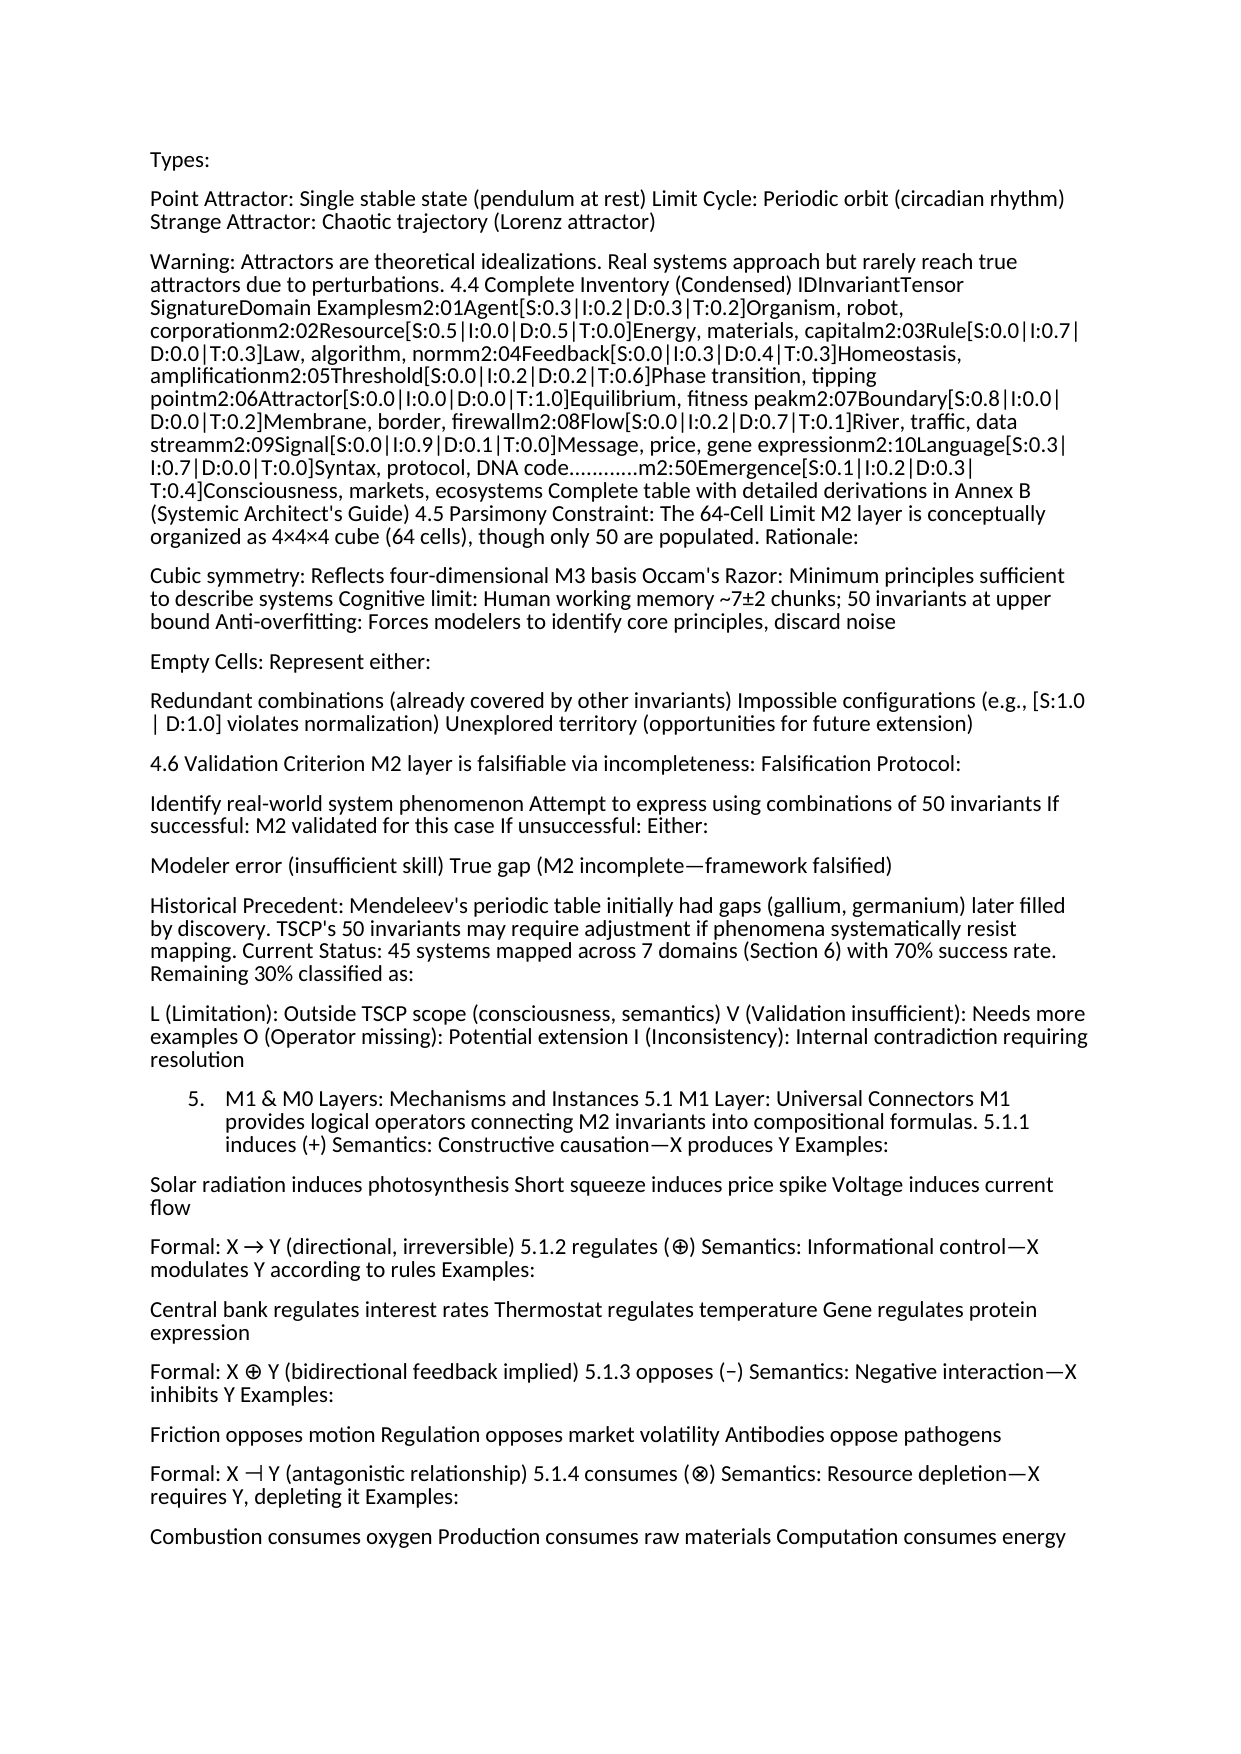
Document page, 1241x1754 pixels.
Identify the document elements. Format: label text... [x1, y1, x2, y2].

text Modeler error (insufficient skill) True gap (M2 incomplete—framework falsified) [150, 856, 1090, 879]
text Types: [150, 150, 1090, 173]
text 4.6 Validation Criterion M2 layer is falsifiable via incompleteness: Falsification Protocol: [150, 754, 1090, 777]
text Central bank regulates interest rates Thermostat regulates temperature Gene regulates protein expression [150, 1300, 1090, 1346]
text Formal: X → Y (directional, irreversible) 5.1.2 regulates (⊕) Semantics: Informational control—X modulates Y according to rules Examples: [150, 1237, 1090, 1283]
text Friction opposes motion Regulation opposes market volatility Antibodies oppose pathogens [150, 1425, 1090, 1448]
text Combustion consumes oxygen Production consumes raw materials Computation consumes energy [150, 1527, 1090, 1550]
text Historical Precedent: Mendeleev's periodic table initially had gaps (gallium, germanium) later filled by discovery. TSCP's 50 invariants may require adjustment if phenomena systematically resist mapping. Current Status: 45 systems mapped across 7 domains (Section 6) with 70% success rate. Remaining 30% classified as: [150, 896, 1090, 987]
text Formal: X ⊣ Y (antagonistic relationship) 5.1.4 consumes (⊗) Semantics: Resource depletion—X requires Y, depleting it Examples: [150, 1464, 1090, 1510]
text Formal: X ⊕ Y (bidirectional feedback implied) 5.1.3 opposes (−) Semantics: Negative interaction—X inhibits Y Examples: [150, 1362, 1090, 1408]
text Point Attractor: Single stable state (pendulum at rest) Limit Cycle: Periodic orbit (circadian rhythm) Strange Attractor: Chaotic trajectory (Lorenz attractor) [150, 189, 1090, 235]
text Warning: Attractors are theoretical idealizations. Real systems approach but rarely reach true attractors due to perturbations. 4.4 Complete Inventory (Condensed) IDInvariantTensor SignatureDomain Examplesm2:01Agent[S:0.3|I:0.2|D:0.3|T:0.2]Organism, robot, corporationm2:02Resource[S:0.5|I:0.0|D:0.5|T:0.0]Energy, materials, capitalm2:03Rule[S:0.0|I:0.7|D:0.0|T:0.3]Law, algorithm, normm2:04Feedback[S:0.0|I:0.3|D:0.4|T:0.3]Homeostasis, amplificationm2:05Threshold[S:0.0|I:0.2|D:0.2|T:0.6]Phase transition, tipping pointm2:06Attractor[S:0.0|I:0.0|D:0.0|T:1.0]Equilibrium, fitness peakm2:07Boundary[S:0.8|I:0.0|D:0.0|T:0.2]Membrane, border, firewallm2:08Flow[S:0.0|I:0.2|D:0.7|T:0.1]River, traffic, data streamm2:09Signal[S:0.0|I:0.9|D:0.1|T:0.0]Message, price, gene expressionm2:10Language[S:0.3|I:0.7|D:0.0|T:0.0]Syntax, protocol, DNA code............m2:50Emergence[S:0.1|I:0.2|D:0.3|T:0.4]Consciousness, markets, ecosystems Complete table with detailed derivations in Annex B (Systemic Architect's Guide) 4.5 Parsimony Constraint: The 64-Cell Limit M2 layer is conceptually organized as 4×4×4 cube (64 cells), though only 50 are populated. Rationale: [150, 252, 1090, 550]
text Solar radiation induces photosynthesis Short squeeze induces price spike Voltage induces current flow [150, 1175, 1090, 1221]
text Identify real-world system phenomenon Attempt to express using combinations of 50 invariants If successful: M2 validated for this case If unsuccessful: Either: [150, 794, 1090, 839]
list M1 & M0 Layers: Mechanisms and Instances 5.1 M1 Layer: Universal Connectors M1 provides logical operators connecting M2 invariants into compositional formulas. 5.1.1 induces (+) Semantics: Constructive causation—X produces Y Examples: [187, 1089, 1090, 1158]
text Empty Cells: Represent either: [150, 652, 1090, 675]
text Cubic symmetry: Reflects four-dimensional M3 basis Occam's Razor: Minimum principles sufficient to describe systems Cognitive limit: Human working memory ~7±2 chunks; 50 invariants at upper bound Anti-overfitting: Forces modelers to identify core principles, discard noise [150, 567, 1090, 635]
text Redundant combinations (already covered by other invariants) Impossible configurations (e.g., [S:1.0 | D:1.0] violates normalization) Unexplored territory (opportunities for future extension) [150, 692, 1090, 737]
text L (Limitation): Outside TSCP scope (consciousness, semantics) V (Validation insufficient): Needs more examples O (Operator missing): Potential extension I (Inconsistency): Internal contradiction requiring resolution [150, 1004, 1090, 1073]
